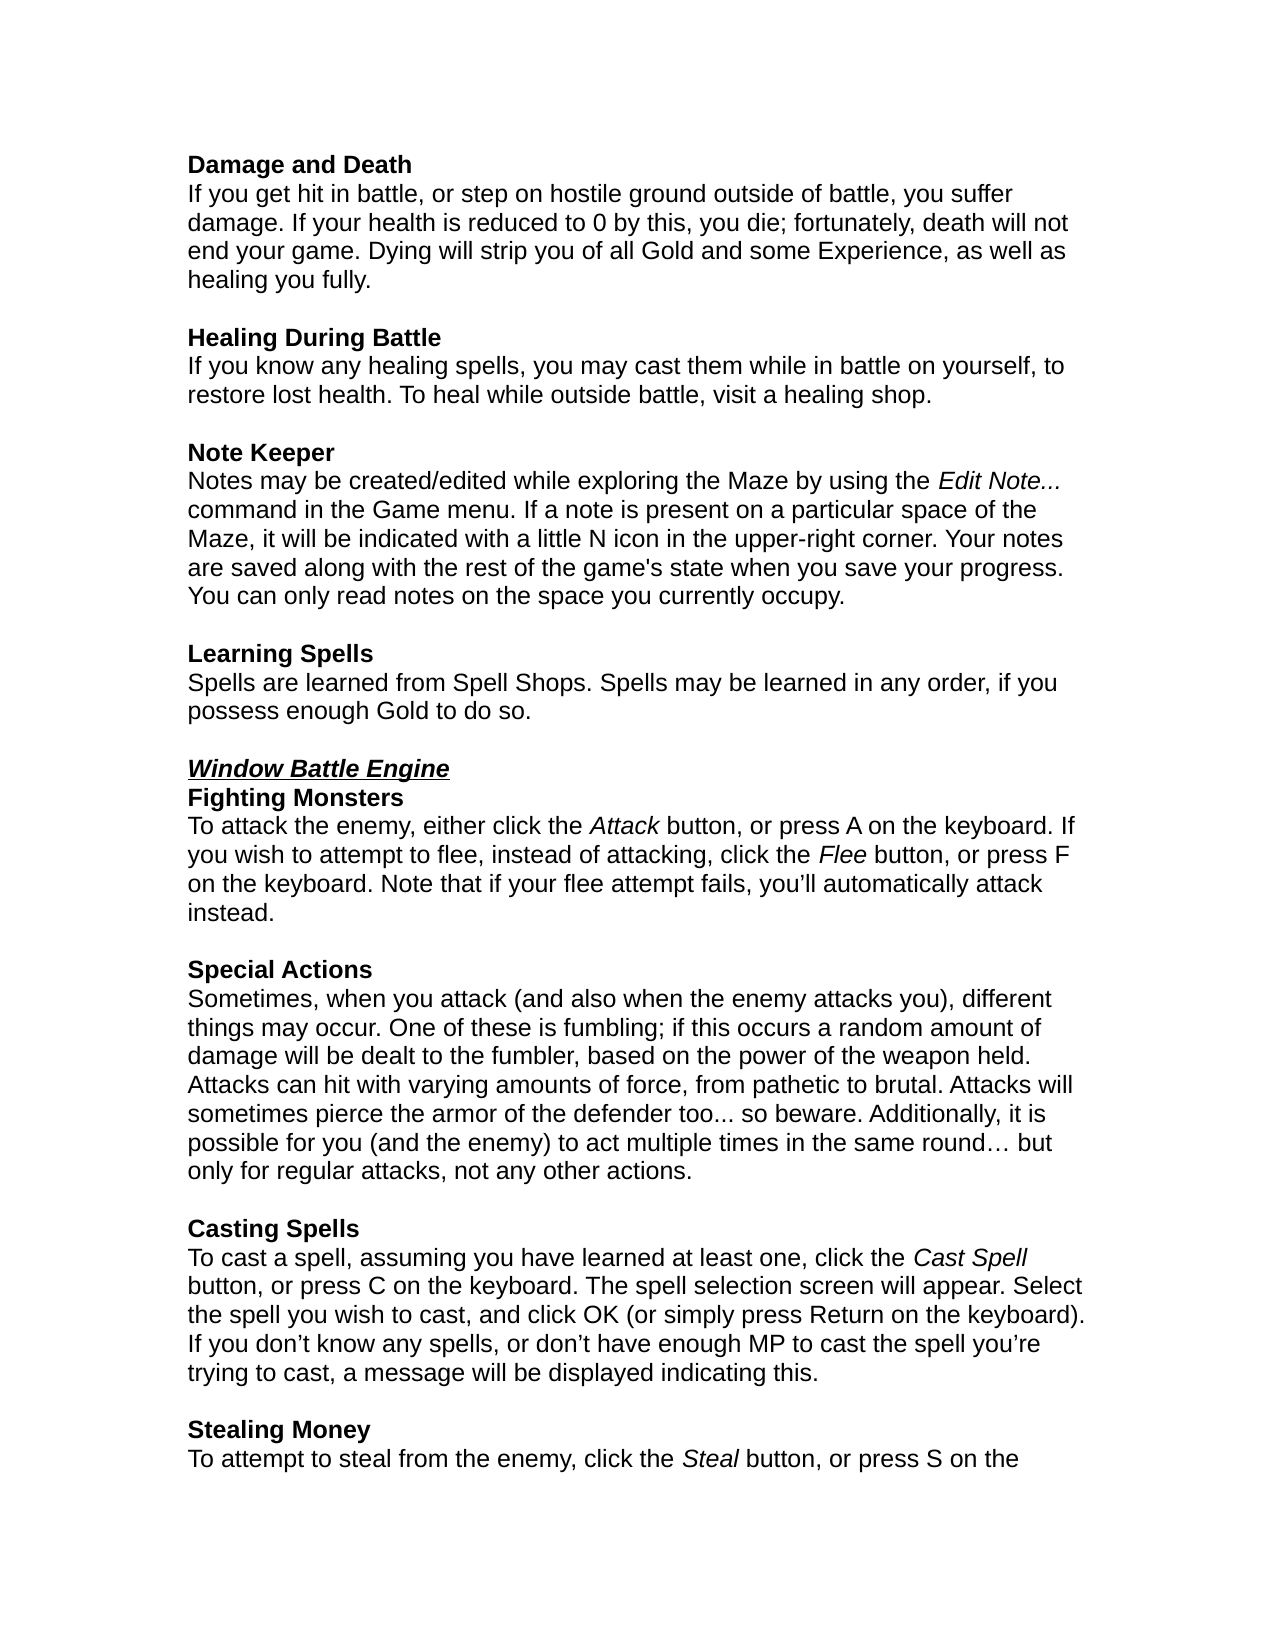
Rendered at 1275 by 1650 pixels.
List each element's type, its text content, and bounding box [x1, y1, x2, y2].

text Special Actions [187, 955, 1087, 984]
text If you know any healing spells, you may cast them while in battle on yourself, to restore lost health. To heal while outside battle, visit a healing shop. [187, 351, 1087, 409]
text Window Battle Engine [187, 754, 1087, 782]
text To attack the enemy, either click the Attack button, or press A on the keyboard. If you wish to attempt to flee, instead of attacking, click the Flee button, or press F on the keyboard. Note that if your flee attempt fails, you’ll automatically attack instead. [187, 811, 1087, 926]
text Stealing Money [187, 1415, 1087, 1444]
text Note Keeper [187, 437, 1087, 466]
text To attempt to steal from the enemy, click the Steal button, or press S on the [187, 1444, 1087, 1472]
text Notes may be created/edited while exploring the Maze by using the Edit Note... command in the Game menu. If a note is present on a particular space of the Maze, it will be indicated with a little N icon in the upper-right corner. Your notes are saved along with the rest of the game's state when you save your progress. You can only read notes on the space you currently occupy. [187, 466, 1087, 610]
text Healing During Battle [187, 322, 1087, 351]
text Damage and Death [187, 150, 1087, 179]
text Fighting Monsters [187, 782, 1087, 811]
text Casting Spells [187, 1214, 1087, 1242]
text If you get hit in battle, or step on hostile ground outside of battle, you suffer damage. If your health is reduced to 0 by this, you die; fortunately, death will not end your game. Dying will strip you of all Gold and some Experience, as well as healing you fully. [187, 179, 1087, 294]
text Sometimes, when you attack (and also when the enemy attacks you), different things may occur. One of these is fumbling; if this occurs a random amount of damage will be dealt to the fumbler, based on the power of the weapon held. Attacks can hit with varying amounts of force, from pathetic to brutal. Attacks will sometimes pierce the armor of the defender too... so beware. Additionally, it is possible for you (and the enemy) to act multiple times in the same round… but only for regular attacks, not any other actions. [187, 984, 1087, 1185]
text Learning Spells [187, 639, 1087, 667]
text Spells are learned from Spell Shops. Spells may be learned in any order, if you possess enough Gold to do so. [187, 667, 1087, 725]
text To cast a spell, assuming you have learned at least one, click the Cast Spell button, or press C on the keyboard. The spell selection screen will appear. Select the spell you wish to cast, and click OK (or simply press Return on the keyboard). If you don’t know any spells, or don’t have enough MP to cast the spell you’re trying to cast, a message will be displayed indicating this. [187, 1242, 1087, 1386]
